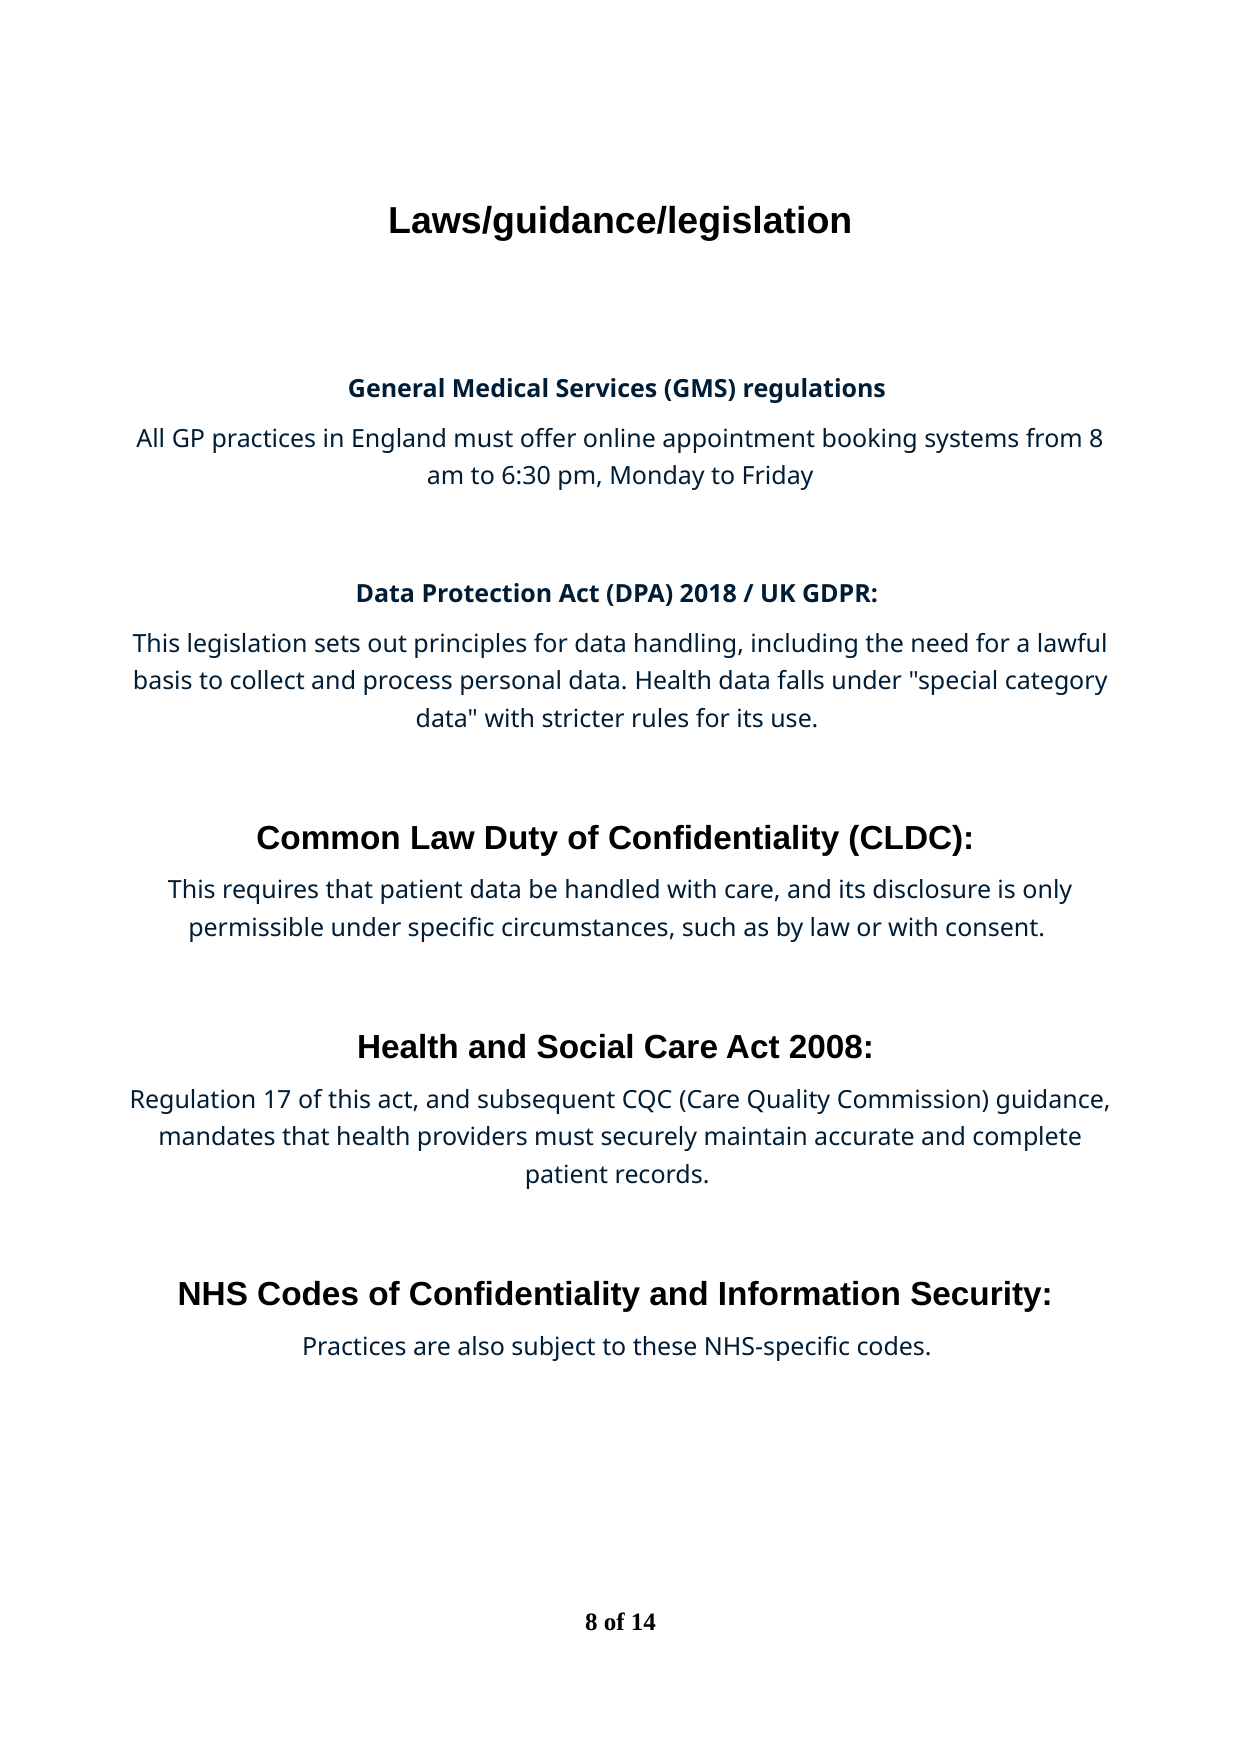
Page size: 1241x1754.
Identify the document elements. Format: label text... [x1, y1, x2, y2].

subtitle Health and Social Care Act 2008: [118, 1027, 1122, 1065]
subtitle Common Law Duty of Confidentiality (CLDC): [118, 818, 1122, 856]
subtitle Data Protection Act (DPA) 2018 / UK GDPR: [118, 575, 1122, 609]
list Regulation 17 of this act, and subsequent CQC (Care Quality Commission) guidance, mandates that health providers must securely maintain accurate and complete patient records. [118, 1078, 1122, 1190]
subtitle General Medical Services (GMS) regulations [118, 370, 1122, 404]
list Practices are also subject to these NHS-specific codes. [118, 1325, 1122, 1362]
subtitle NHS Codes of Confidentiality and Information Security: [118, 1274, 1122, 1312]
subtitle Laws/guidance/legislation [118, 199, 1122, 242]
list This legislation sets out principles for data handling, including the need for a lawful basis to collect and process personal data. Health data falls under "special category data" with stricter rules for its use. [118, 622, 1122, 734]
list All GP practices in England must offer online appointment booking systems from 8 am to 6:30 pm, Monday to Friday [118, 417, 1122, 492]
list This requires that patient data be handled with care, and its disclosure is only permissible under specific circumstances, such as by law or with consent. [118, 869, 1122, 944]
